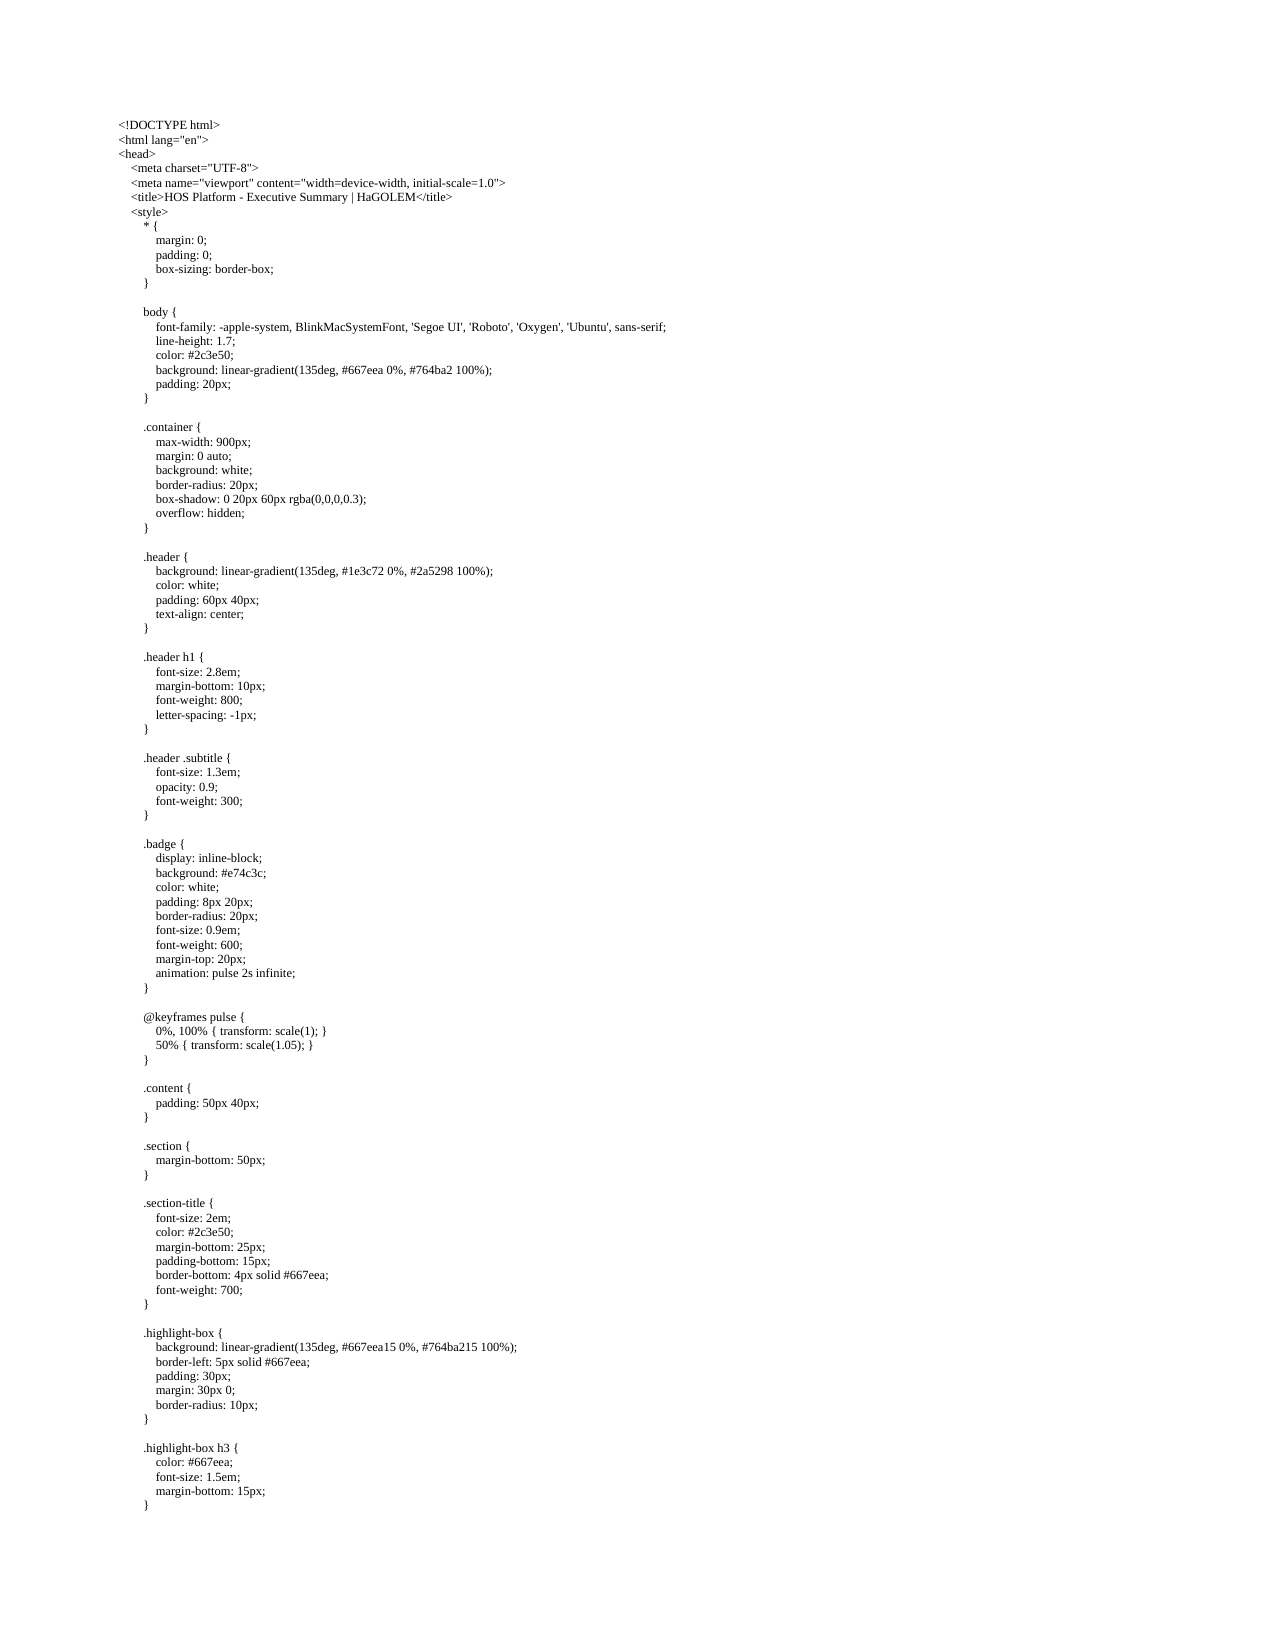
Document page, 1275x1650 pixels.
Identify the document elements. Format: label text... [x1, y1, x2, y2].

text opacity: 0.9; [118, 779, 1157, 794]
text box-sizing: border-box; [118, 262, 1157, 276]
text padding: 0; [118, 247, 1157, 262]
text max-width: 900px; [118, 434, 1157, 449]
text .section { [118, 1139, 1157, 1153]
text padding-bottom: 15px; [118, 1254, 1157, 1268]
text padding: 50px 40px; [118, 1096, 1157, 1110]
text <!DOCTYPE html> [118, 118, 1157, 132]
text } [118, 1412, 1157, 1426]
text .header .subtitle { [118, 751, 1157, 765]
text .highlight-box h3 { [118, 1441, 1157, 1455]
text letter-spacing: -1px; [118, 707, 1157, 722]
text font-size: 1.5em; [118, 1469, 1157, 1484]
text font-weight: 700; [118, 1282, 1157, 1297]
text margin-bottom: 25px; [118, 1239, 1157, 1254]
text } [118, 521, 1157, 535]
text * { [118, 219, 1157, 233]
text font-size: 0.9em; [118, 923, 1157, 937]
text background: linear-gradient(135deg, #1e3c72 0%, #2a5298 100%); [118, 564, 1157, 578]
text color: white; [118, 880, 1157, 894]
text } [118, 621, 1157, 636]
text margin-bottom: 15px; [118, 1484, 1157, 1498]
text padding: 20px; [118, 377, 1157, 391]
text } [118, 276, 1157, 291]
text } [118, 1498, 1157, 1512]
text margin: 30px 0; [118, 1383, 1157, 1397]
text .badge { [118, 837, 1157, 851]
text <meta charset="UTF-8"> [118, 161, 1157, 176]
text padding: 8px 20px; [118, 894, 1157, 909]
text .section-title { [118, 1196, 1157, 1211]
text @keyframes pulse { [118, 1009, 1157, 1024]
text margin: 0 auto; [118, 449, 1157, 463]
text background: linear-gradient(135deg, #667eea 0%, #764ba2 100%); [118, 362, 1157, 377]
text color: #2c3e50; [118, 1225, 1157, 1239]
text } [118, 808, 1157, 822]
text border-radius: 10px; [118, 1397, 1157, 1412]
text font-family: -apple-system, BlinkMacSystemFont, 'Segoe UI', 'Roboto', 'Oxygen', 'Ubuntu', sans-serif; [118, 319, 1157, 334]
text 0%, 100% { transform: scale(1); } [118, 1024, 1157, 1038]
text margin: 0; [118, 233, 1157, 247]
text .header h1 { [118, 650, 1157, 664]
text } [118, 391, 1157, 406]
text } [118, 1297, 1157, 1311]
text font-weight: 600; [118, 937, 1157, 952]
text font-size: 1.3em; [118, 765, 1157, 779]
text <head> [118, 147, 1157, 161]
text background: white; [118, 463, 1157, 477]
text background: linear-gradient(135deg, #667eea15 0%, #764ba215 100%); [118, 1340, 1157, 1354]
text } [118, 1110, 1157, 1124]
text padding: 30px; [118, 1369, 1157, 1383]
text } [118, 1167, 1157, 1182]
text font-weight: 300; [118, 794, 1157, 808]
text box-shadow: 0 20px 60px rgba(0,0,0,0.3); [118, 492, 1157, 506]
text font-size: 2em; [118, 1211, 1157, 1225]
text margin-bottom: 10px; [118, 679, 1157, 693]
text background: #e74c3c; [118, 866, 1157, 880]
text display: inline-block; [118, 851, 1157, 866]
text font-weight: 800; [118, 693, 1157, 707]
text color: white; [118, 578, 1157, 592]
text .highlight-box { [118, 1326, 1157, 1340]
text <style> [118, 204, 1157, 219]
text color: #667eea; [118, 1455, 1157, 1469]
text animation: pulse 2s infinite; [118, 966, 1157, 981]
text } [118, 1052, 1157, 1067]
text .header { [118, 549, 1157, 564]
text color: #2c3e50; [118, 348, 1157, 362]
text font-size: 2.8em; [118, 664, 1157, 679]
text overflow: hidden; [118, 506, 1157, 521]
text border-bottom: 4px solid #667eea; [118, 1268, 1157, 1282]
text padding: 60px 40px; [118, 592, 1157, 607]
text line-height: 1.7; [118, 334, 1157, 348]
text } [118, 722, 1157, 736]
text <html lang="en"> [118, 132, 1157, 147]
text .container { [118, 420, 1157, 434]
text 50% { transform: scale(1.05); } [118, 1038, 1157, 1052]
text <meta name="viewport" content="width=device-width, initial-scale=1.0"> [118, 176, 1157, 190]
text margin-bottom: 50px; [118, 1153, 1157, 1167]
text border-radius: 20px; [118, 909, 1157, 923]
text } [118, 981, 1157, 995]
text border-radius: 20px; [118, 477, 1157, 492]
text text-align: center; [118, 607, 1157, 621]
text body { [118, 305, 1157, 319]
text margin-top: 20px; [118, 952, 1157, 966]
text .content { [118, 1081, 1157, 1096]
text <title>HOS Platform - Executive Summary | HaGOLEM</title> [118, 190, 1157, 204]
text border-left: 5px solid #667eea; [118, 1354, 1157, 1369]
